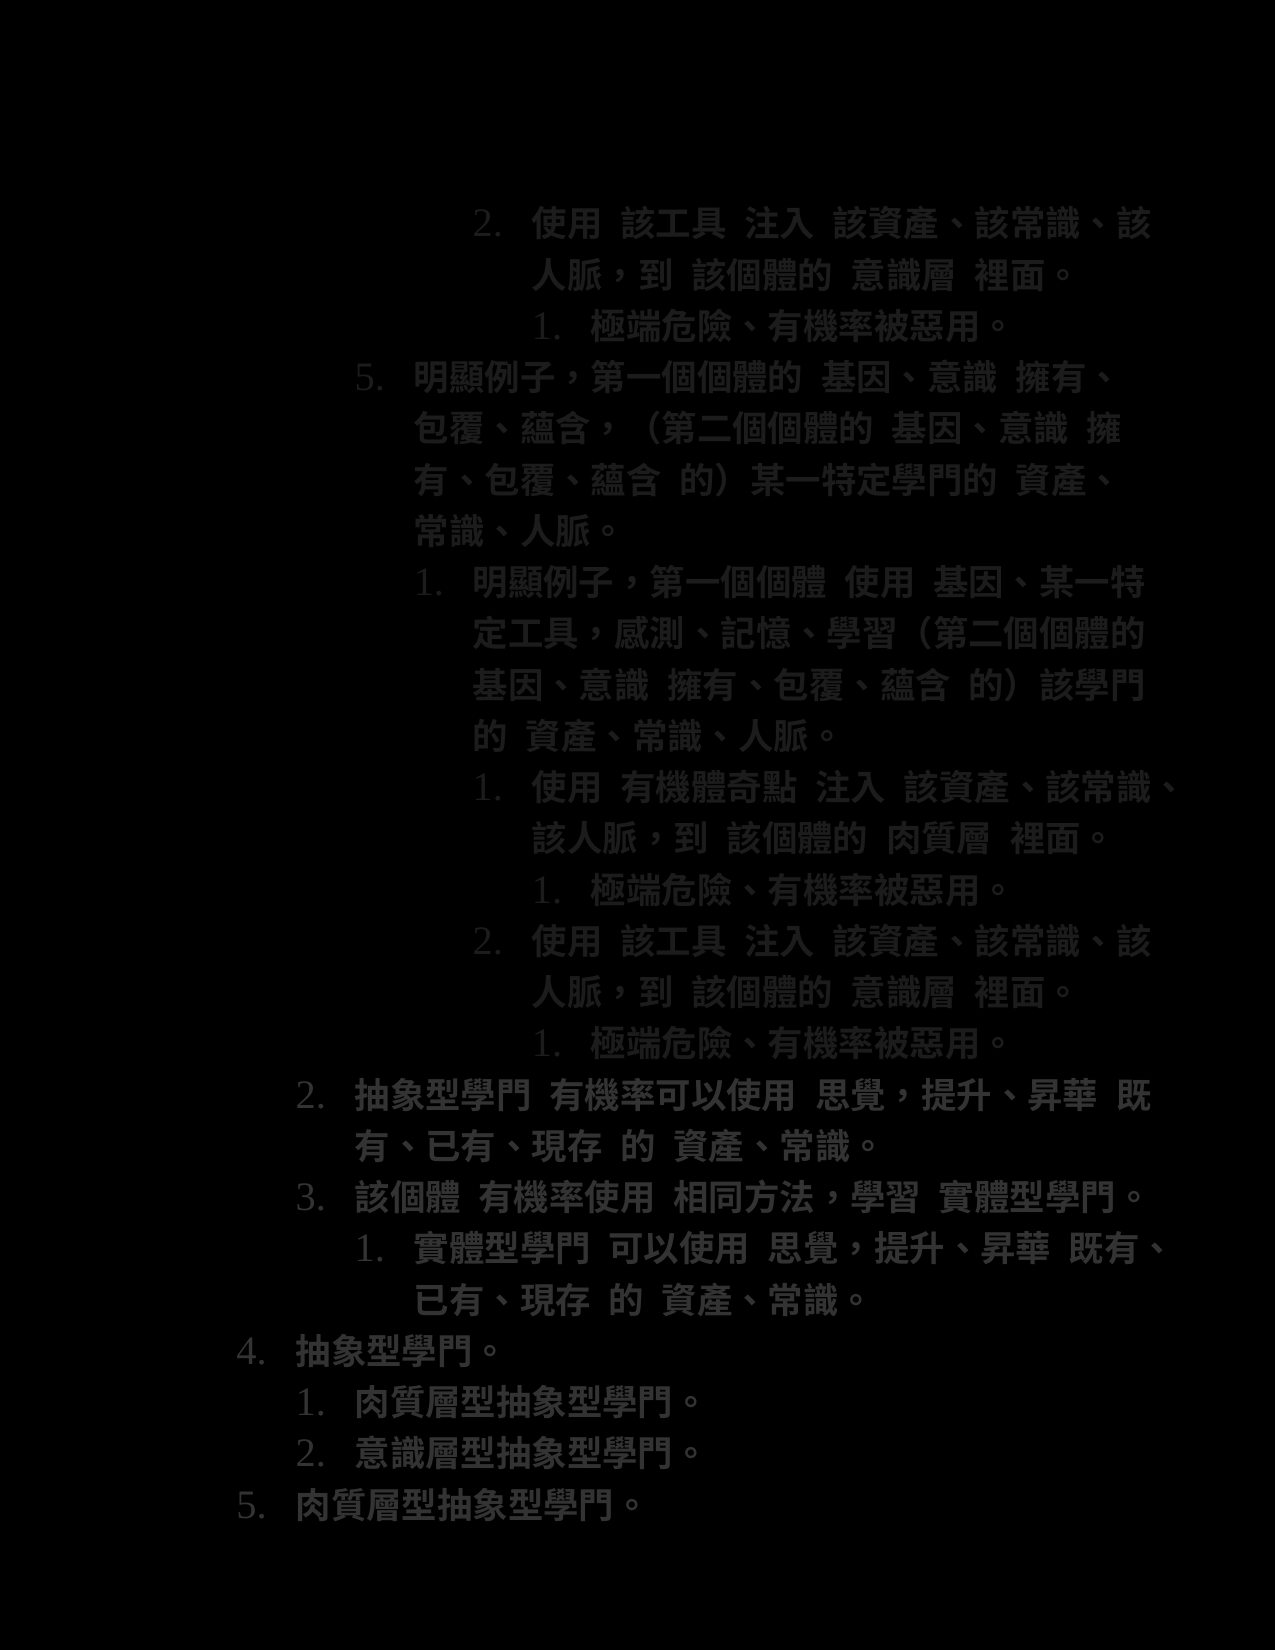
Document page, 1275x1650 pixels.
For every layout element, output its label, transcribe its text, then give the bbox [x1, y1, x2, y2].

list 肉質層型抽象型學門。 [295, 1374, 1157, 1426]
list 明顯例子，第一個個體的 基因、意識 擁有、包覆、蘊含，（第二個個體的 基因、意識 擁有、包覆、蘊含 的）某一特定學門的 資產、常識、人脈。 [354, 349, 1157, 554]
list 極端危險、有機率被惡用。 [532, 298, 1157, 349]
list 明顯例子，第一個個體 使用 基因、某一特定工具，感測、記憶、學習（第二個個體的 基因、意識 擁有、包覆、蘊含 的）該學門的 資產、常識、人脈。 [413, 554, 1157, 759]
list 使用 該工具 注入 該資產、該常識、該人脈，到 該個體的 意識層 裡面。 [472, 196, 1157, 298]
list 使用 該工具 注入 該資產、該常識、該人脈，到 該個體的 意識層 裡面。 [472, 913, 1157, 1016]
list 極端危險、有機率被惡用。 [532, 1016, 1157, 1067]
list 抽象型學門。 [236, 1323, 1157, 1374]
list 實體型學門 可以使用 思覺，提升、昇華 既有、已有、現存 的 資產、常識。 [354, 1221, 1157, 1323]
list 抽象型學門 有機率可以使用 思覺，提升、昇華 既有、已有、現存 的 資產、常識。 [295, 1067, 1157, 1169]
list 使用 有機體奇點 注入 該資產、該常識、該人脈，到 該個體的 肉質層 裡面。 [472, 759, 1157, 862]
list 該個體 有機率使用 相同方法，學習 實體型學門。 [295, 1169, 1157, 1221]
list 極端危險、有機率被惡用。 [532, 862, 1157, 913]
list 意識層型抽象型學門。 [295, 1426, 1157, 1477]
list 肉質層型抽象型學門。 [236, 1477, 1157, 1528]
